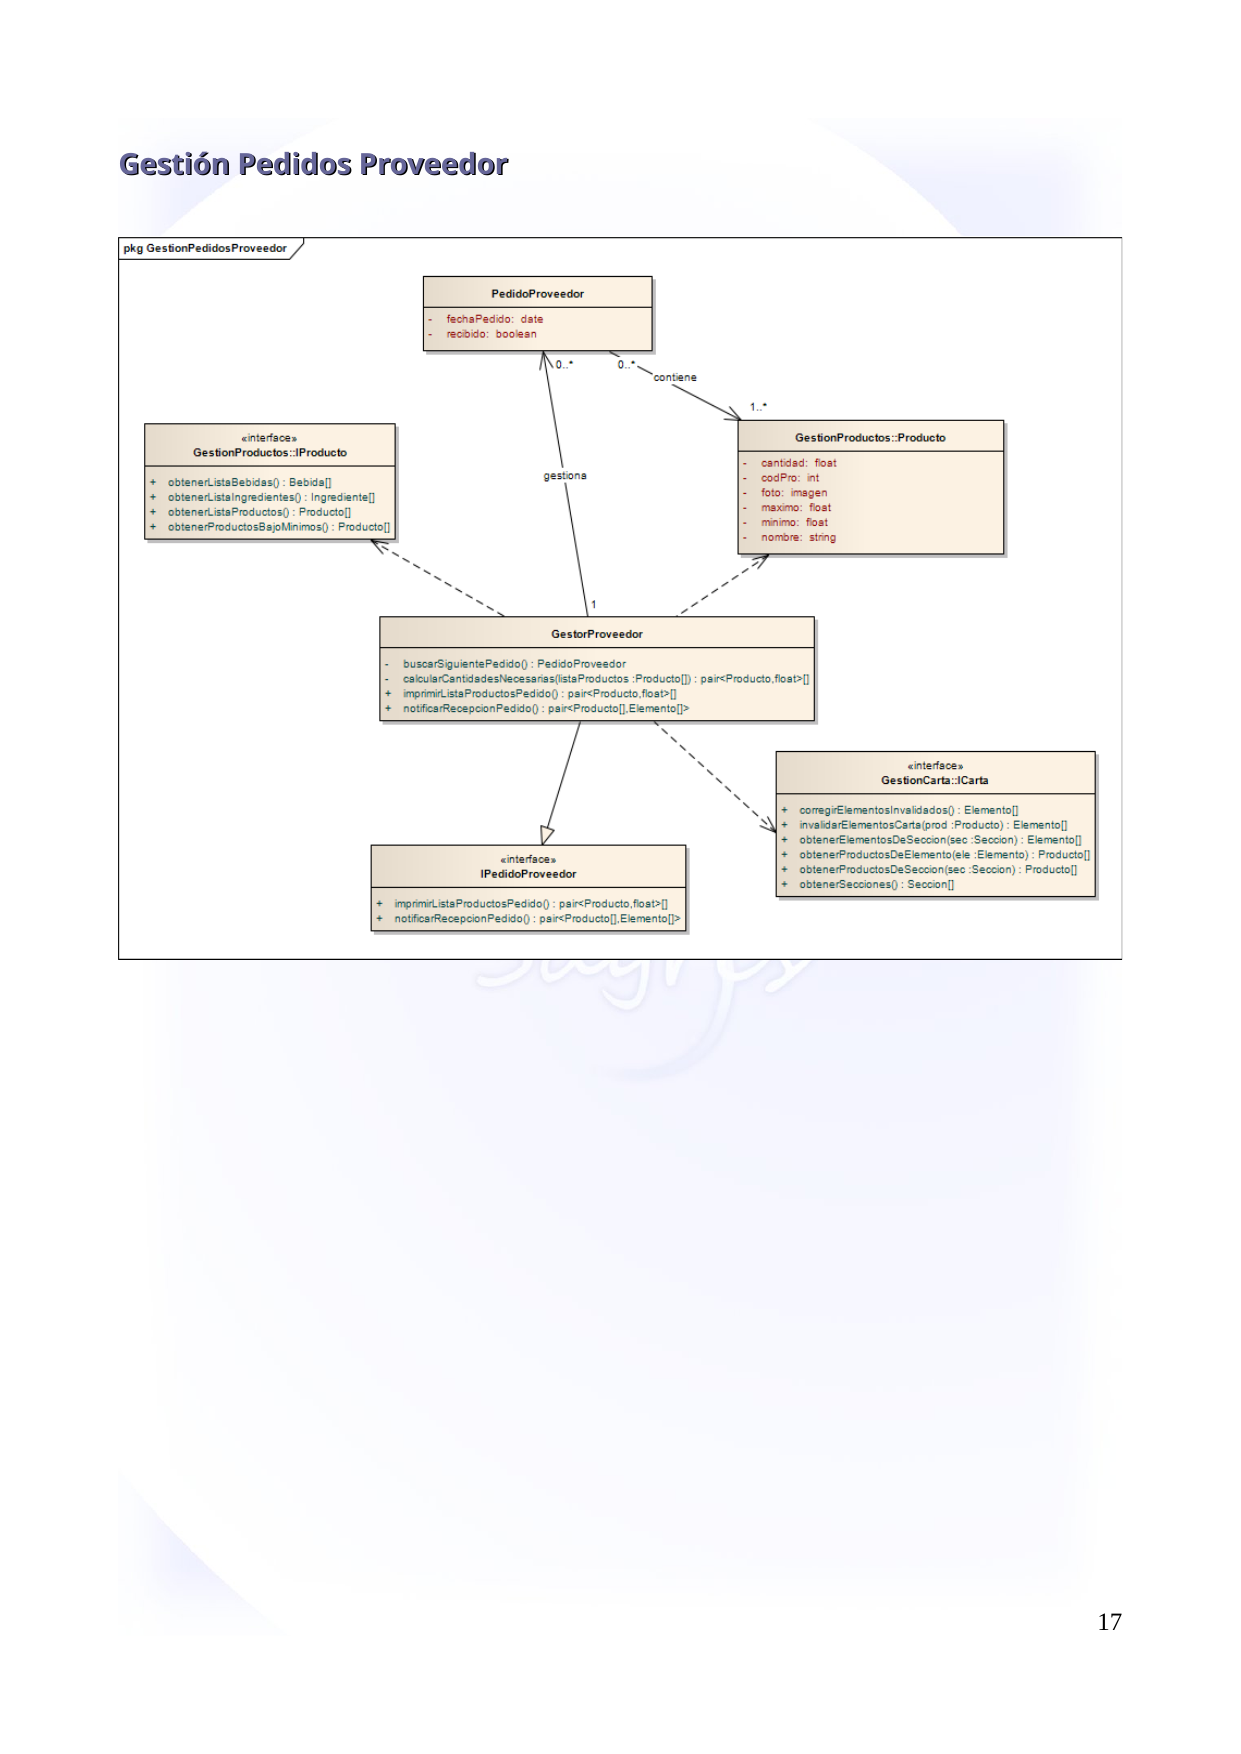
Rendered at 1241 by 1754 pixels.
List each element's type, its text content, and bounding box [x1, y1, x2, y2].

picture [118, 118, 1122, 143]
subtitle Gestión Pedidos Proveedor [118, 143, 1122, 183]
picture [117, 183, 1123, 1636]
